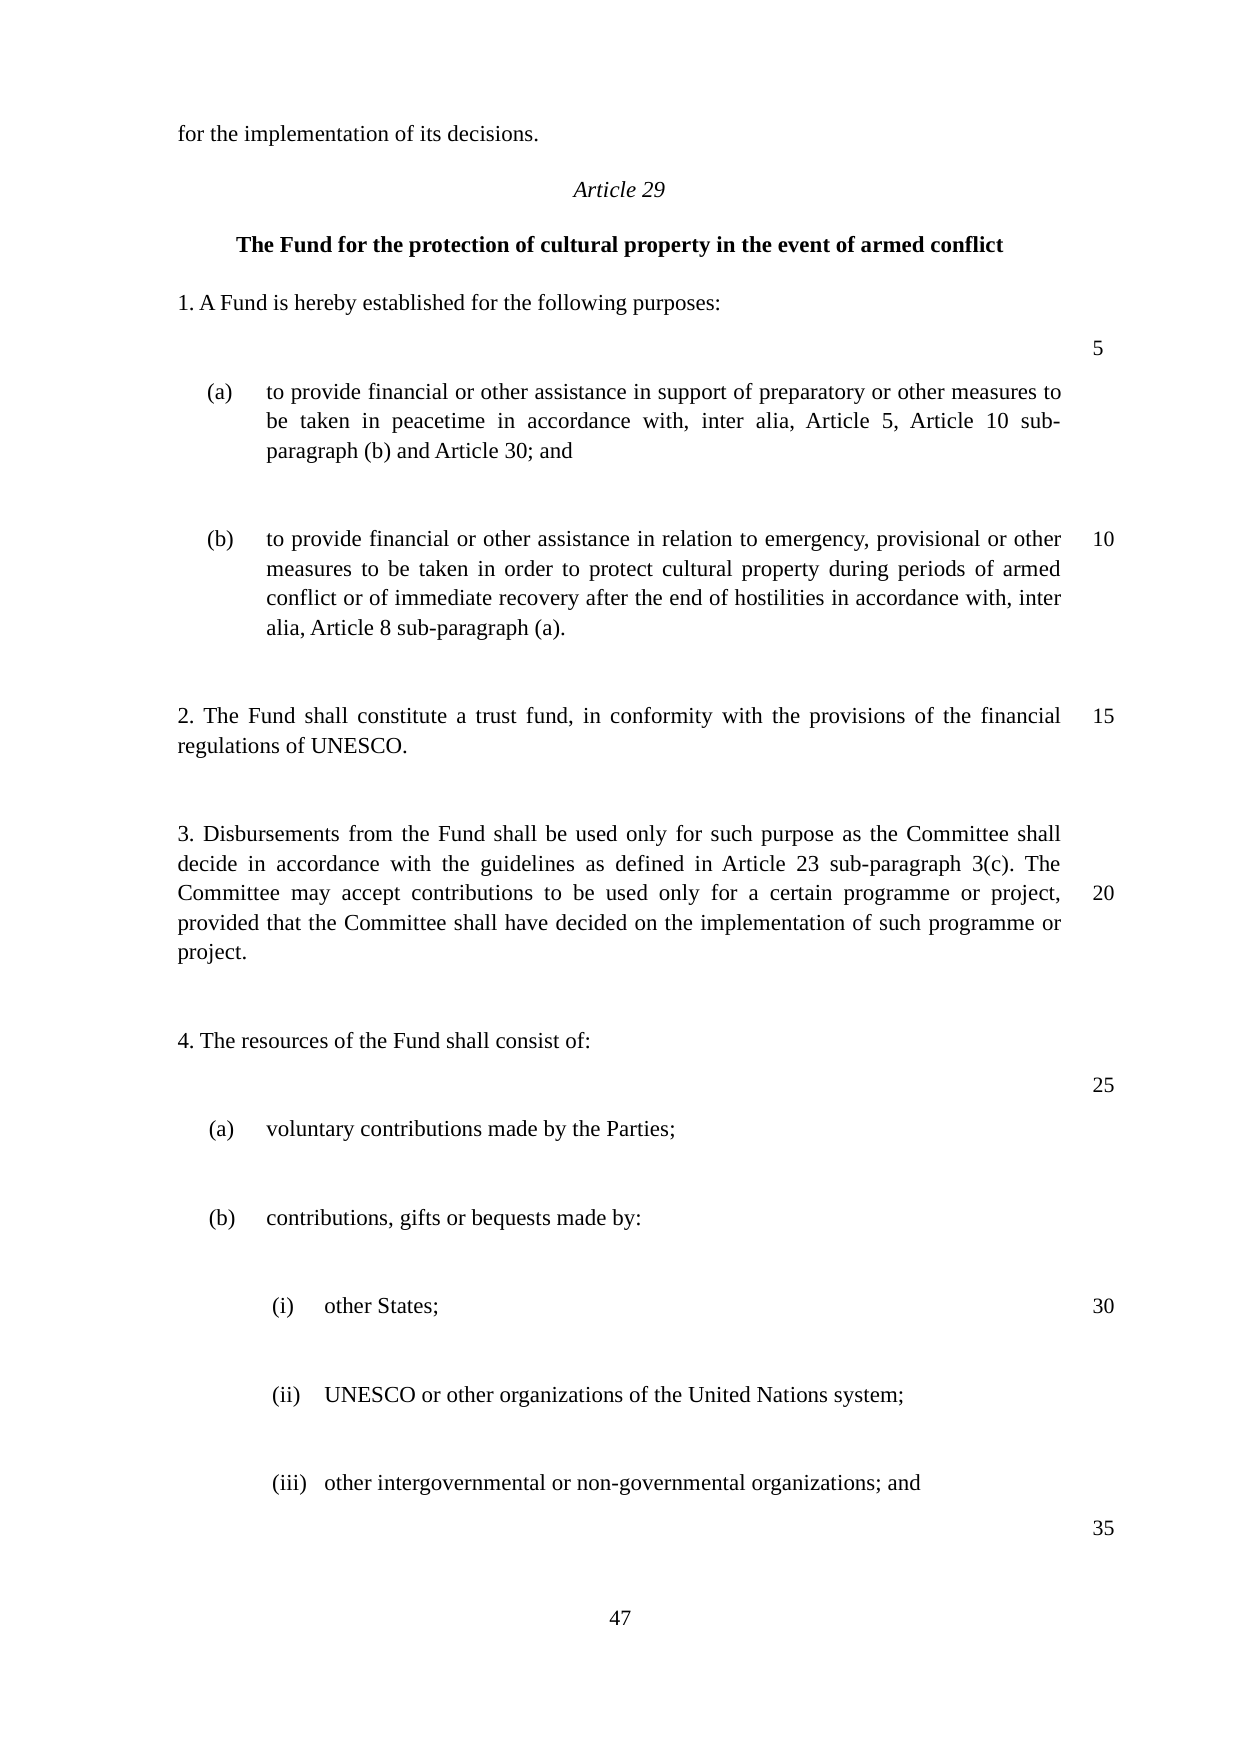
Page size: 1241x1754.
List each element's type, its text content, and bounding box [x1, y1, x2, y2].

text 2. The Fund shall constitute a trust fund, in conformity with the provisions of the financial regulations of UNESCO. [177, 700, 1063, 759]
title The Fund for the protection of cultural property in the event of armed conflict [177, 232, 1063, 258]
text (b) to provide financial or other assistance in relation to emergency, provisional or other measures to be taken in order to protect cultural property during periods of armed conflict or of immediate recovery after the end of hostilities in accordance with, inter alia, Article 8 sub-paragraph (a). [207, 523, 1063, 641]
text (a) voluntary contributions made by the Parties; [208, 1113, 1063, 1143]
text (a) to provide financial or other assistance in support of preparatory or other measures to be taken in peacetime in accordance with, inter alia, Article 5, Article 10 sub-paragraph (b) and Article 30; and [207, 376, 1063, 464]
text Article 29 [177, 177, 1063, 203]
text 3. Disbursements from the Fund shall be used only for such purpose as the Committee shall decide in accordance with the guidelines as defined in Article 23 sub-paragraph 3(c). The Committee may accept contributions to be used only for a certain programme or project, provided that the Committee shall have decided on the implementation of such programme or project. [177, 818, 1063, 966]
text (iii) other intergovernmental or non-governmental organizations; and [266, 1467, 1063, 1497]
text 4. The resources of the Fund shall consist of: [177, 1024, 1063, 1054]
text 1. A Fund is hereby established for the following purposes: [177, 287, 1063, 317]
text (b) contributions, gifts or bequests made by: [208, 1202, 1063, 1231]
text (i) other States; [266, 1290, 1063, 1320]
text for the implementation of its decisions. [177, 118, 1063, 148]
text (ii) UNESCO or other organizations of the United Nations system; [266, 1379, 1063, 1408]
